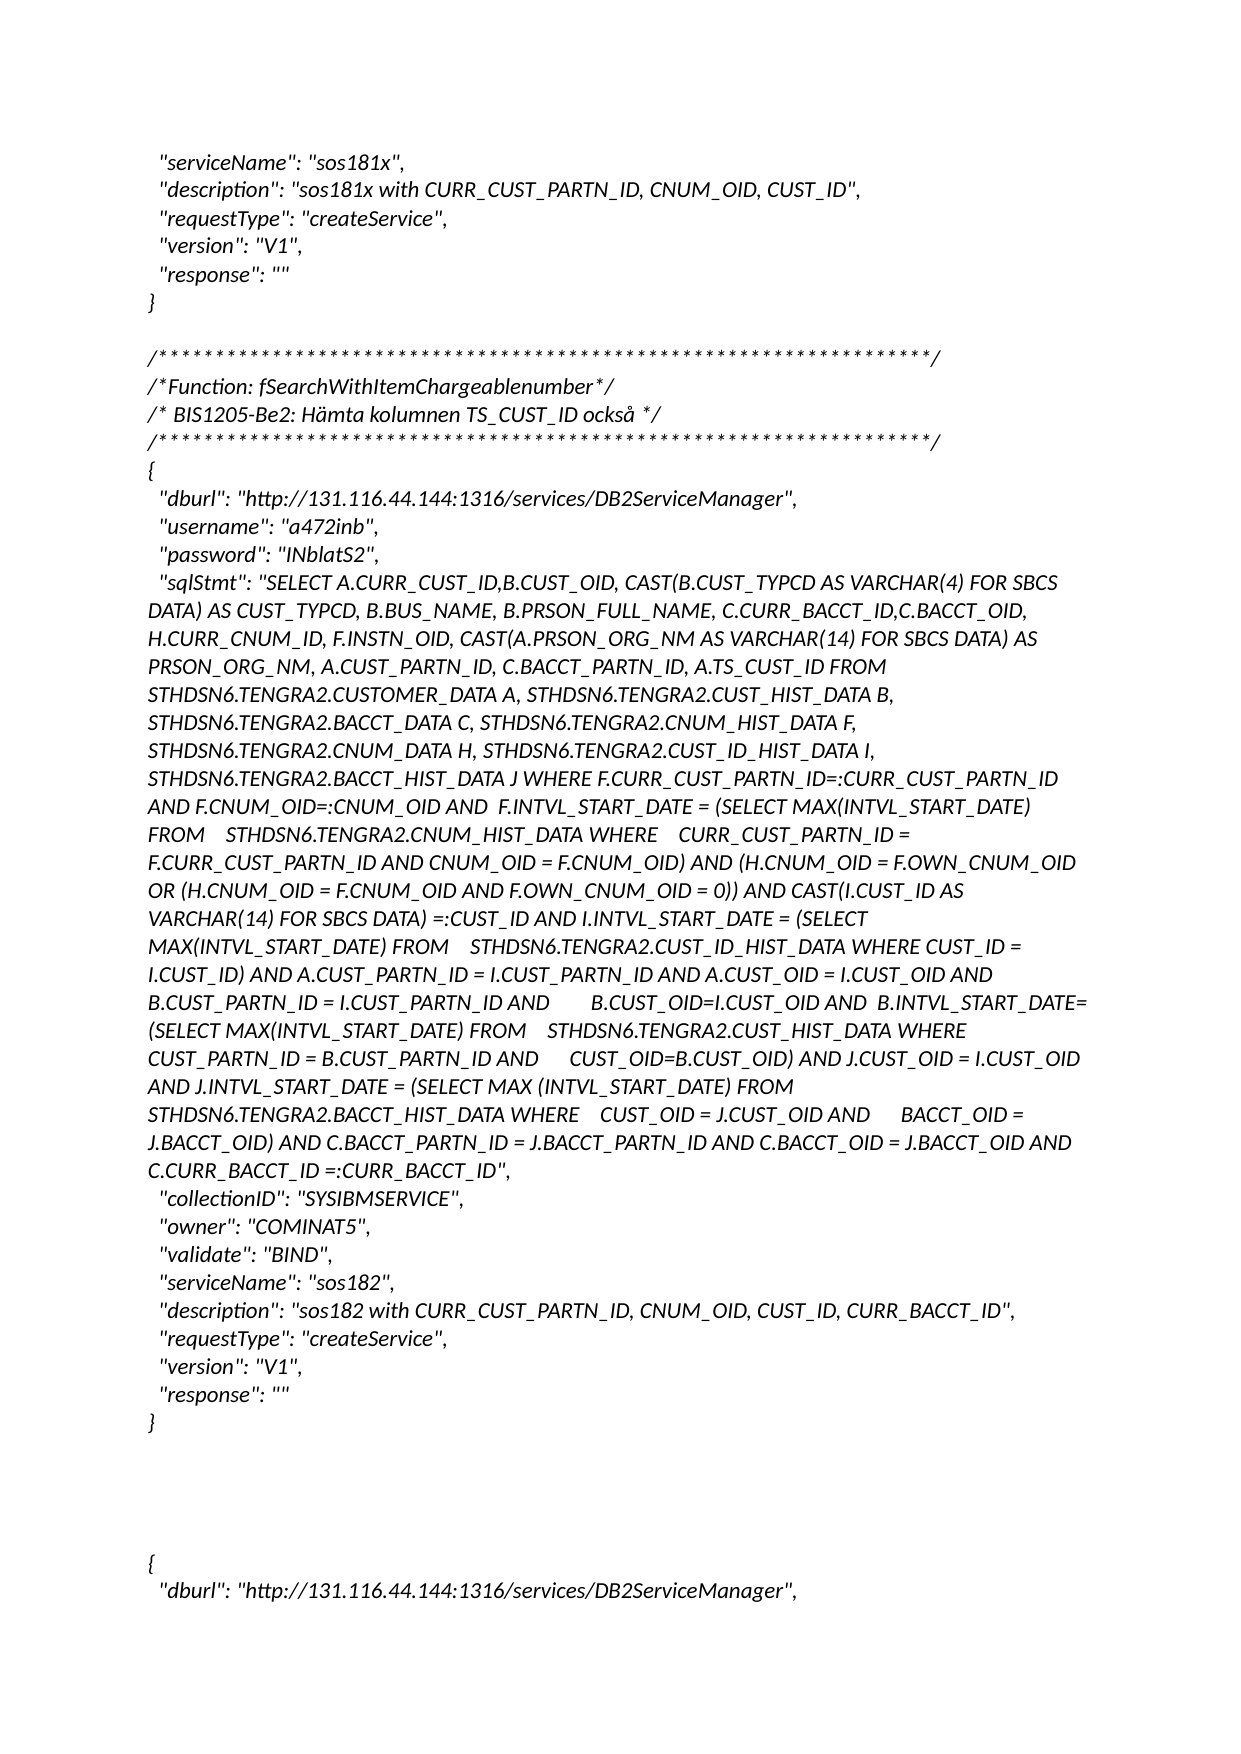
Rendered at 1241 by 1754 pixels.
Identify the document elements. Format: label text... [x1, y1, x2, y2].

text "requestType": "createService", [148, 204, 1093, 232]
text "description": "sos181x with CURR_CUST_PARTN_ID, CNUM_OID, CUST_ID", [148, 176, 1093, 204]
text "serviceName": "sos181x", [148, 148, 1093, 176]
text "validate": "BIND", [148, 1240, 1093, 1268]
text "response": "" [148, 1381, 1093, 1408]
text "password": "INblatS2", [148, 540, 1093, 568]
text "collectionID": "SYSIBMSERVICE", [148, 1184, 1093, 1212]
text "serviceName": "sos182", [148, 1268, 1093, 1296]
text } [148, 288, 1093, 316]
text /********************************************************************/ [148, 428, 1093, 456]
text "description": "sos182 with CURR_CUST_PARTN_ID, CNUM_OID, CUST_ID, CURR_BACCT_ID", [148, 1296, 1093, 1324]
text /********************************************************************/ [148, 344, 1093, 372]
text "dburl": "http://131.116.44.144:1316/services/DB2ServiceManager", [148, 1577, 1093, 1605]
text "dburl": "http://131.116.44.144:1316/services/DB2ServiceManager", [148, 484, 1093, 512]
text { [148, 1549, 1093, 1577]
text } [148, 1408, 1093, 1437]
text "owner": "COMINAT5", [148, 1212, 1093, 1240]
text { [148, 456, 1093, 484]
text "username": "a472inb", [148, 512, 1093, 540]
text /* BIS1205-Be2: Hämta kolumnen TS_CUST_ID också */ [148, 400, 1093, 428]
text "response": "" [148, 260, 1093, 288]
text "version": "V1", [148, 1352, 1093, 1381]
text /*Function: fSearchWithItemChargeablenumber*/ [148, 372, 1093, 400]
text "requestType": "createService", [148, 1324, 1093, 1352]
text "version": "V1", [148, 232, 1093, 260]
text "sqlStmt": "SELECT A.CURR_CUST_ID,B.CUST_OID, CAST(B.CUST_TYPCD AS VARCHAR(4) FOR SBCS DATA) AS CUST_TYPCD, B.BUS_NAME, B.PRSON_FULL_NAME, C.CURR_BACCT_ID,C.BACCT_OID, H.CURR_CNUM_ID, F.INSTN_OID, CAST(A.PRSON_ORG_NM AS VARCHAR(14) FOR SBCS DATA) AS PRSON_ORG_NM, A.CUST_PARTN_ID, C.BACCT_PARTN_ID, A.TS_CUST_ID FROM STHDSN6.TENGRA2.CUSTOMER_DATA A, STHDSN6.TENGRA2.CUST_HIST_DATA B, STHDSN6.TENGRA2.BACCT_DATA C, STHDSN6.TENGRA2.CNUM_HIST_DATA F, STHDSN6.TENGRA2.CNUM_DATA H, STHDSN6.TENGRA2.CUST_ID_HIST_DATA I, STHDSN6.TENGRA2.BACCT_HIST_DATA J WHERE F.CURR_CUST_PARTN_ID=:CURR_CUST_PARTN_ID AND F.CNUM_OID=:CNUM_OID AND F.INTVL_START_DATE = (SELECT MAX(INTVL_START_DATE) FROM STHDSN6.TENGRA2.CNUM_HIST_DATA WHERE CURR_CUST_PARTN_ID = F.CURR_CUST_PARTN_ID AND CNUM_OID = F.CNUM_OID) AND (H.CNUM_OID = F.OWN_CNUM_OID OR (H.CNUM_OID = F.CNUM_OID AND F.OWN_CNUM_OID = 0)) AND CAST(I.CUST_ID AS VARCHAR(14) FOR SBCS DATA) =:CUST_ID AND I.INTVL_START_DATE = (SELECT MAX(INTVL_START_DATE) FROM STHDSN6.TENGRA2.CUST_ID_HIST_DATA WHERE CUST_ID = I.CUST_ID) AND A.CUST_PARTN_ID = I.CUST_PARTN_ID AND A.CUST_OID = I.CUST_OID AND B.CUST_PARTN_ID = I.CUST_PARTN_ID AND B.CUST_OID=I.CUST_OID AND B.INTVL_START_DATE= (SELECT MAX(INTVL_START_DATE) FROM STHDSN6.TENGRA2.CUST_HIST_DATA WHERE CUST_PARTN_ID = B.CUST_PARTN_ID AND CUST_OID=B.CUST_OID) AND J.CUST_OID = I.CUST_OID AND J.INTVL_START_DATE = (SELECT MAX (INTVL_START_DATE) FROM STHDSN6.TENGRA2.BACCT_HIST_DATA WHERE CUST_OID = J.CUST_OID AND BACCT_OID = J.BACCT_OID) AND C.BACCT_PARTN_ID = J.BACCT_PARTN_ID AND C.BACCT_OID = J.BACCT_OID AND C.CURR_BACCT_ID =:CURR_BACCT_ID", [148, 568, 1093, 1184]
